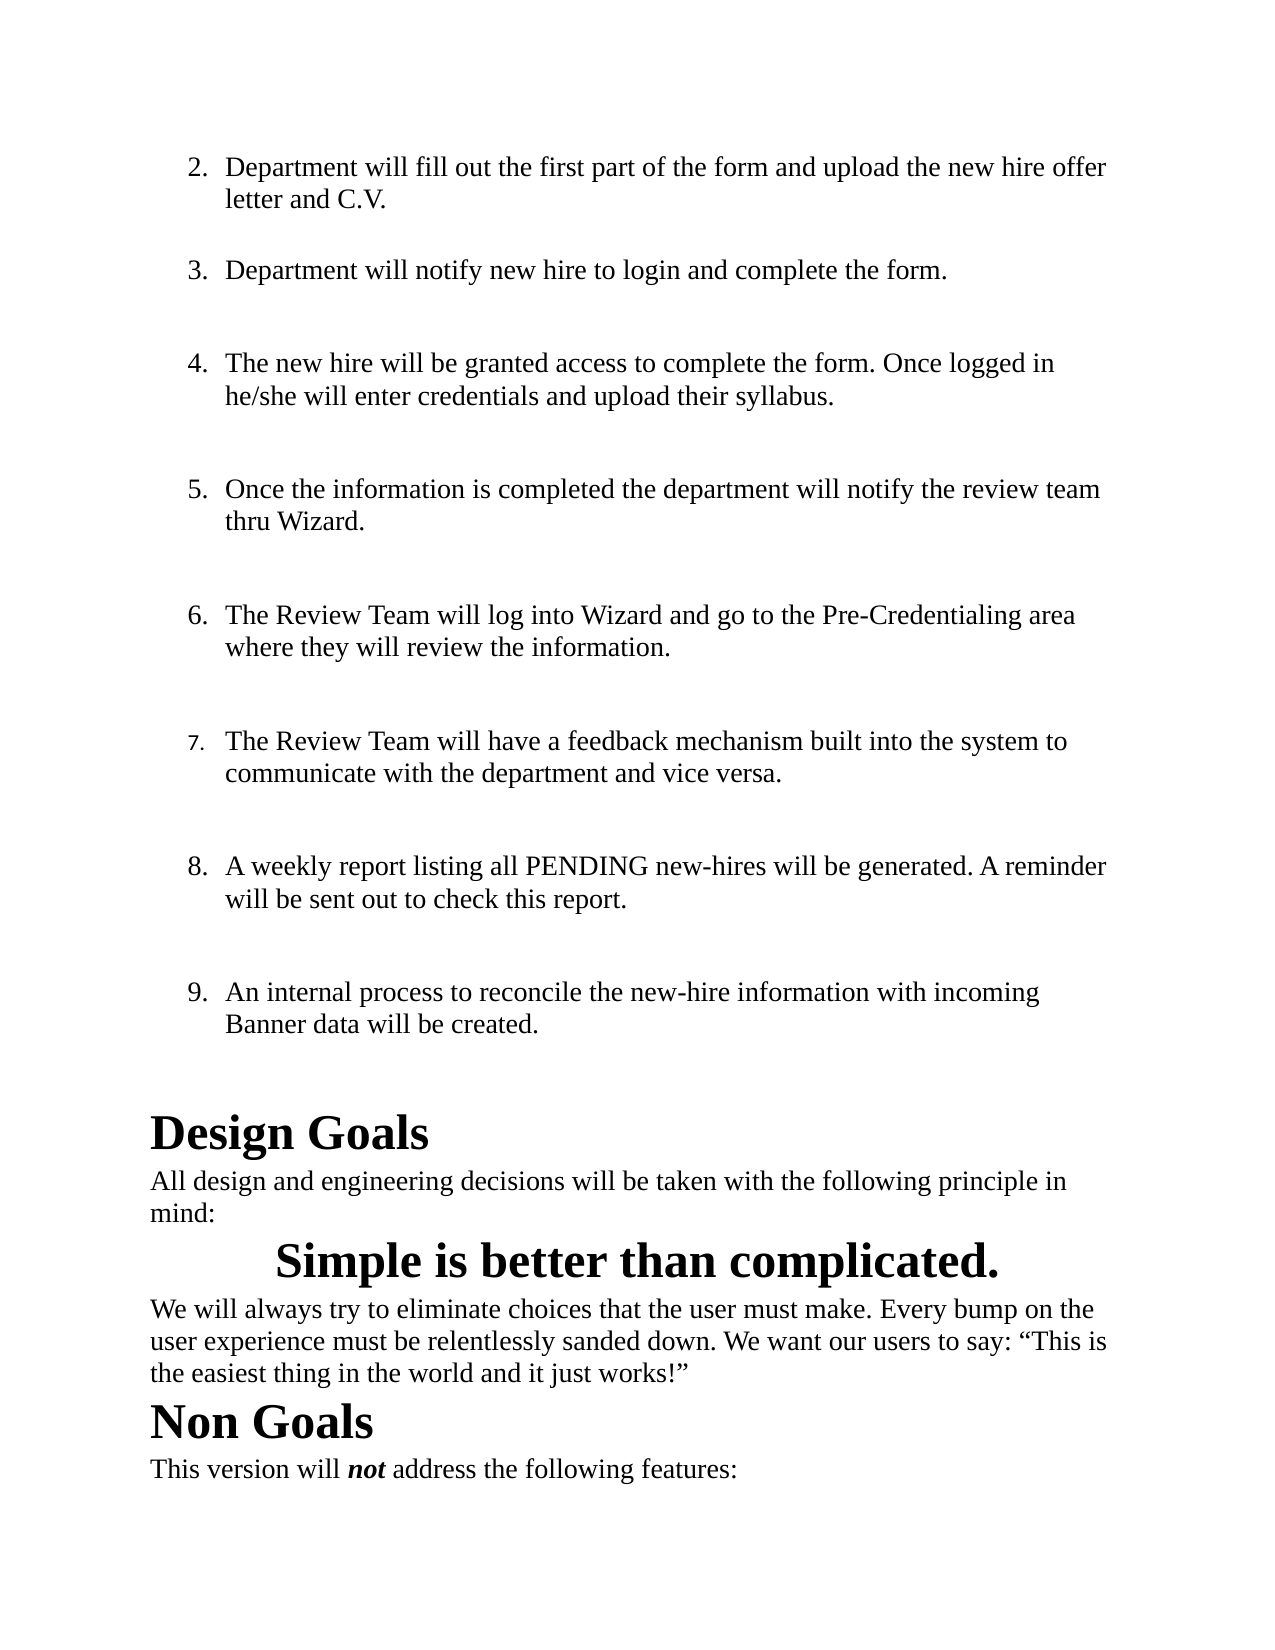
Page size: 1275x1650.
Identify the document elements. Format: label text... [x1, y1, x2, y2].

text Simple is better than complicated. [150, 1231, 1125, 1289]
list An internal process to reconcile the new-hire information with incoming Banner data will be created. [187, 975, 1125, 1040]
text All design and engineering decisions will be taken with the following principle in mind: [150, 1163, 1125, 1228]
list A weekly report listing all PENDING new-hires will be generated. A reminder will be sent out to check this report. [187, 849, 1125, 914]
list The Review Team will have a feedback mechanism built into the system to communicate with the department and vice versa. [187, 723, 1125, 788]
text Non Goals [150, 1392, 1125, 1449]
list Department will notify new hire to login and complete the form. [187, 253, 1125, 285]
text Design Goals [150, 1103, 1125, 1161]
list Department will fill out the first part of the form and upload the new hire offer letter and C.V. [187, 150, 1125, 215]
list The Review Team will log into Wizard and go to the Pre-Credentialing area where they will review the information. [187, 598, 1125, 663]
text This version will not address the following features: [150, 1452, 1125, 1484]
list Once the information is completed the department will notify the review team thru Wizard. [187, 472, 1125, 537]
text We will always try to eliminate choices that the user must make. Every bump on the user experience must be relentlessly sanded down. We want our users to say: “This is the easiest thing in the world and it just works!” [150, 1292, 1125, 1389]
list The new hire will be granted access to complete the form. Once logged in he/she will enter credentials and upload their syllabus. [187, 346, 1125, 411]
